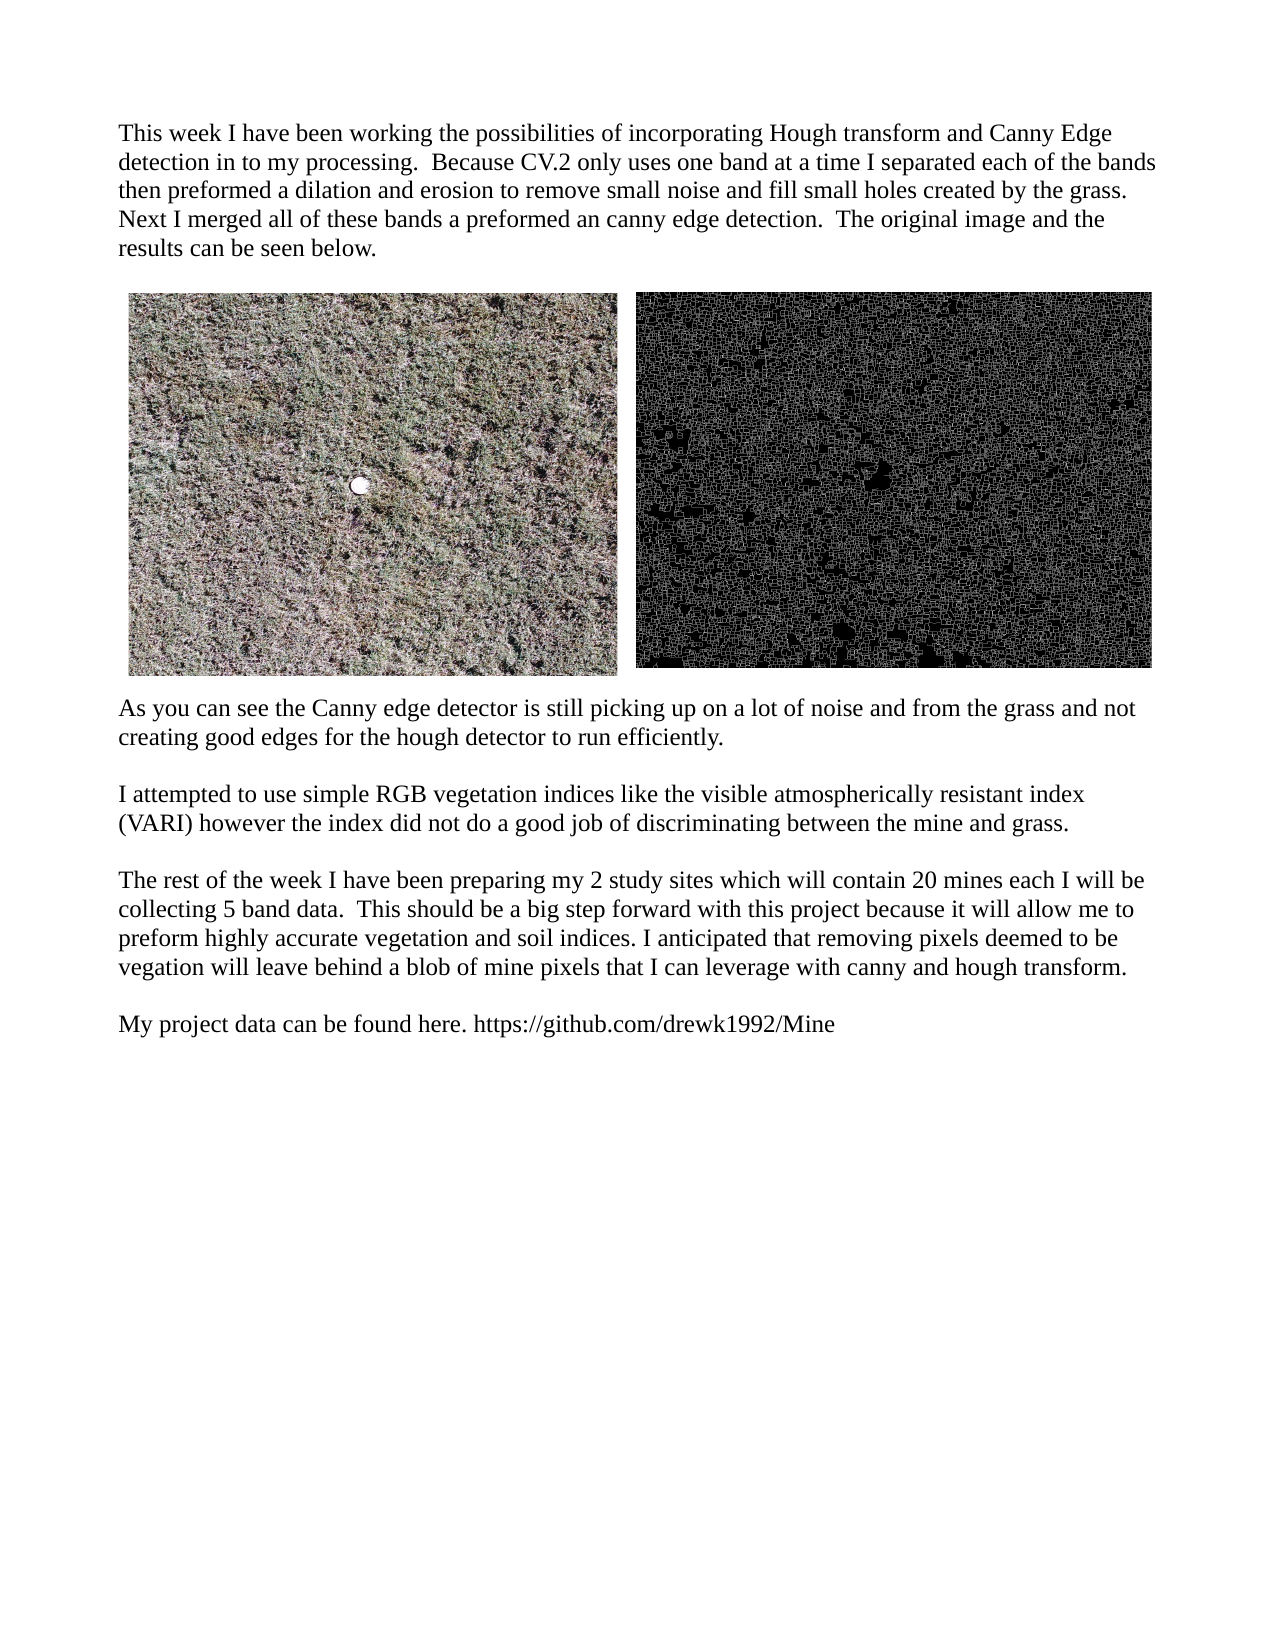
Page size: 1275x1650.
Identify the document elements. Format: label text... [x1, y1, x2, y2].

text As you can see the Canny edge detector is still picking up on a lot of noise and from the grass and not creating good edges for the hough detector to run efficiently. [118, 693, 1157, 751]
text This week I have been working the possibilities of incorporating Hough transform and Canny Edge detection in to my processing. Because CV.2 only uses one band at a time I separated each of the bands then preformed a dilation and erosion to remove small noise and fill small holes created by the grass. Next I merged all of these bands a preformed an canny edge detection. The original image and the results can be seen below. [118, 118, 1157, 262]
text My project data can be found here. https://github.com/drewk1992/Mine [118, 1009, 1157, 1038]
text I attempted to use simple RGB vegetation indices like the visible atmospherically resistant index (VARI) however the index did not do a good job of discriminating between the mine and grass. [118, 779, 1157, 837]
text The rest of the week I have been preparing my 2 study sites which will contain 20 mines each I will be collecting 5 band data. This should be a big step forward with this project because it will allow me to preform highly accurate vegetation and soil indices. I anticipated that removing pixels deemed to be vegation will leave behind a blob of mine pixels that I can leverage with canny and hough transform. [118, 866, 1157, 981]
picture [636, 292, 1152, 668]
picture [128, 293, 618, 676]
